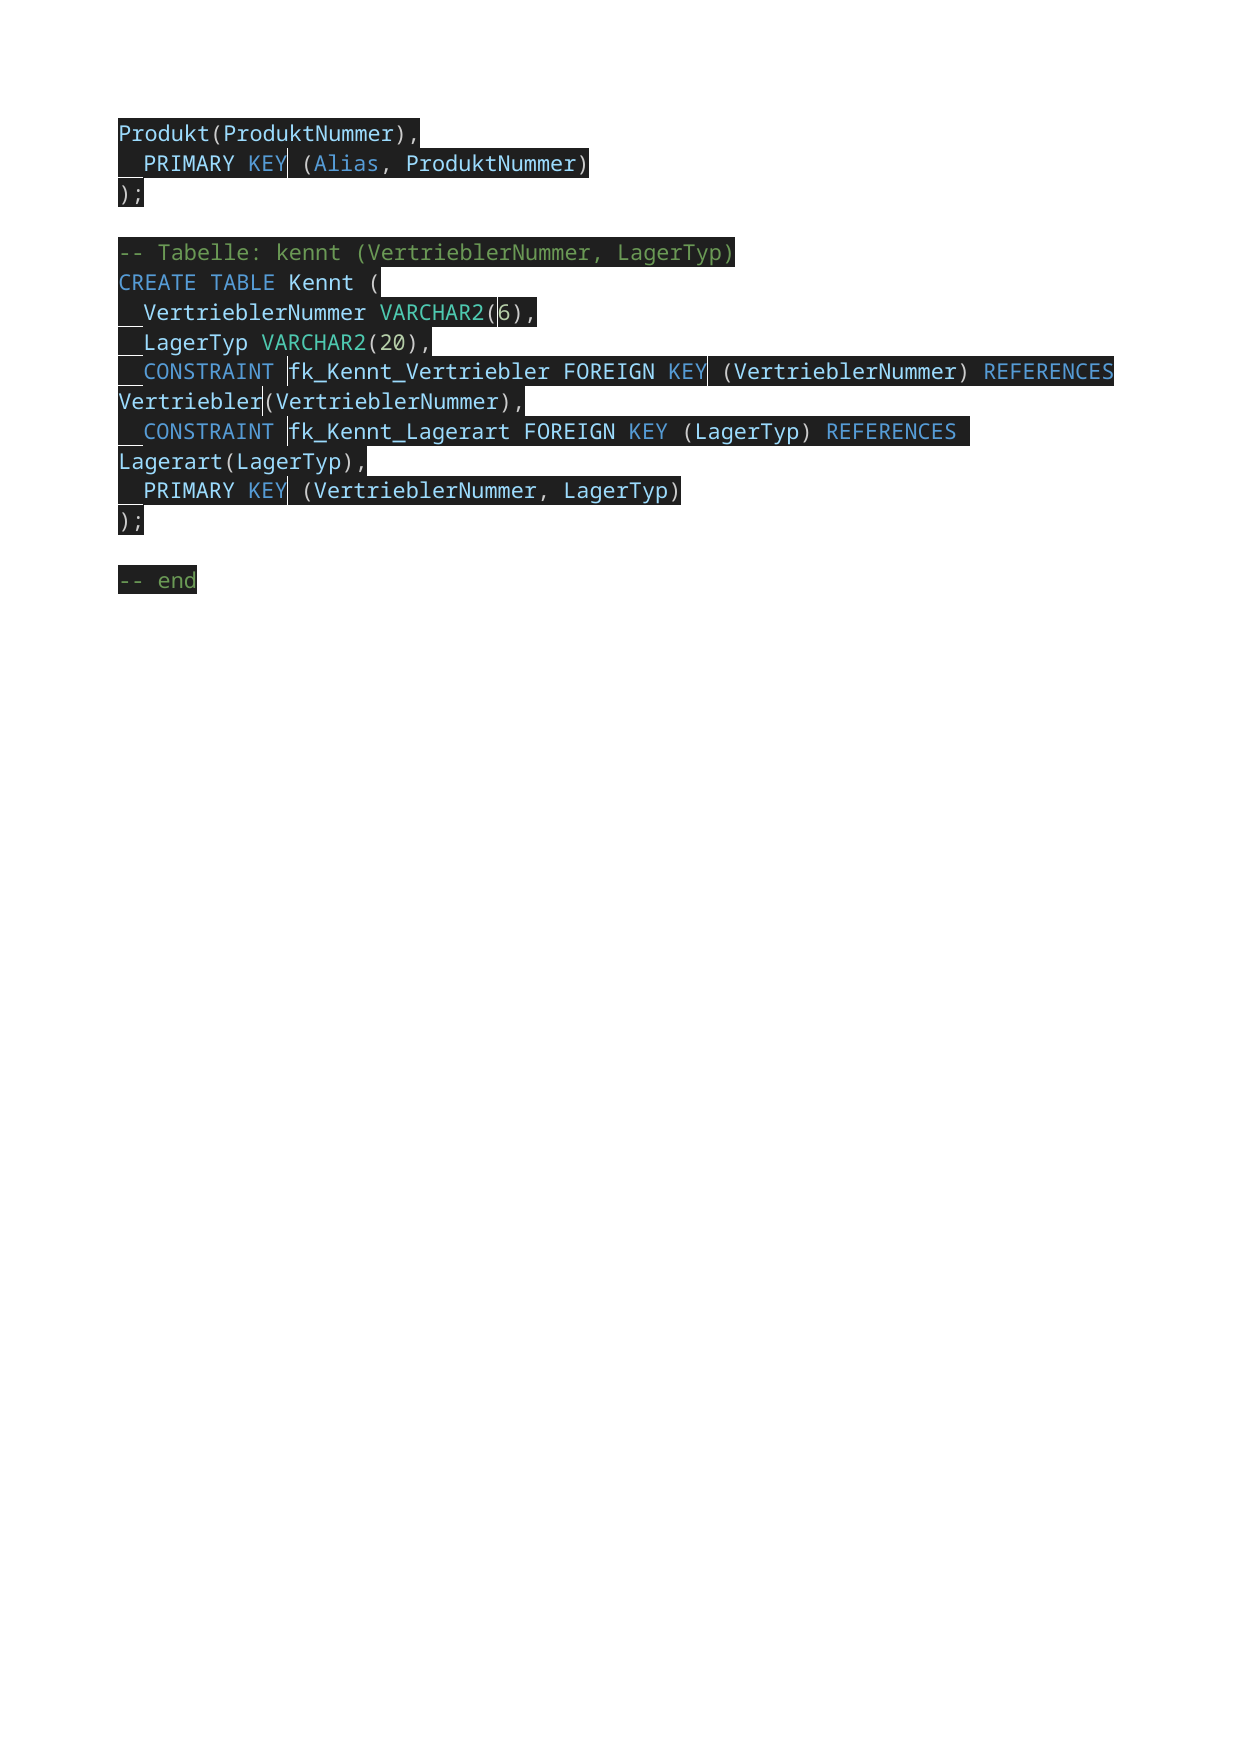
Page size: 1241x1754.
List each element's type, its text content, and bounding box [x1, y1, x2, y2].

text -- Tabelle: kennt (VertrieblerNummer, LagerTyp) [118, 237, 1122, 267]
text LagerTyp VARCHAR2(20), [118, 327, 1122, 356]
text ); [118, 505, 1122, 535]
text ); [118, 178, 1122, 207]
text -- end [118, 565, 1122, 594]
text Produkt(ProduktNummer), [118, 118, 1122, 148]
text VertrieblerNummer VARCHAR2(6), [118, 297, 1122, 327]
text PRIMARY KEY (Alias, ProduktNummer) [118, 148, 1122, 178]
text CONSTRAINT fk_Kennt_Vertriebler FOREIGN KEY (VertrieblerNummer) REFERENCES Vertriebler(VertrieblerNummer), [118, 356, 1122, 416]
text CONSTRAINT fk_Kennt_Lagerart FOREIGN KEY (LagerTyp) REFERENCES Lagerart(LagerTyp), [118, 416, 1122, 476]
text CREATE TABLE Kennt ( [118, 267, 1122, 297]
text PRIMARY KEY (VertrieblerNummer, LagerTyp) [118, 476, 1122, 505]
